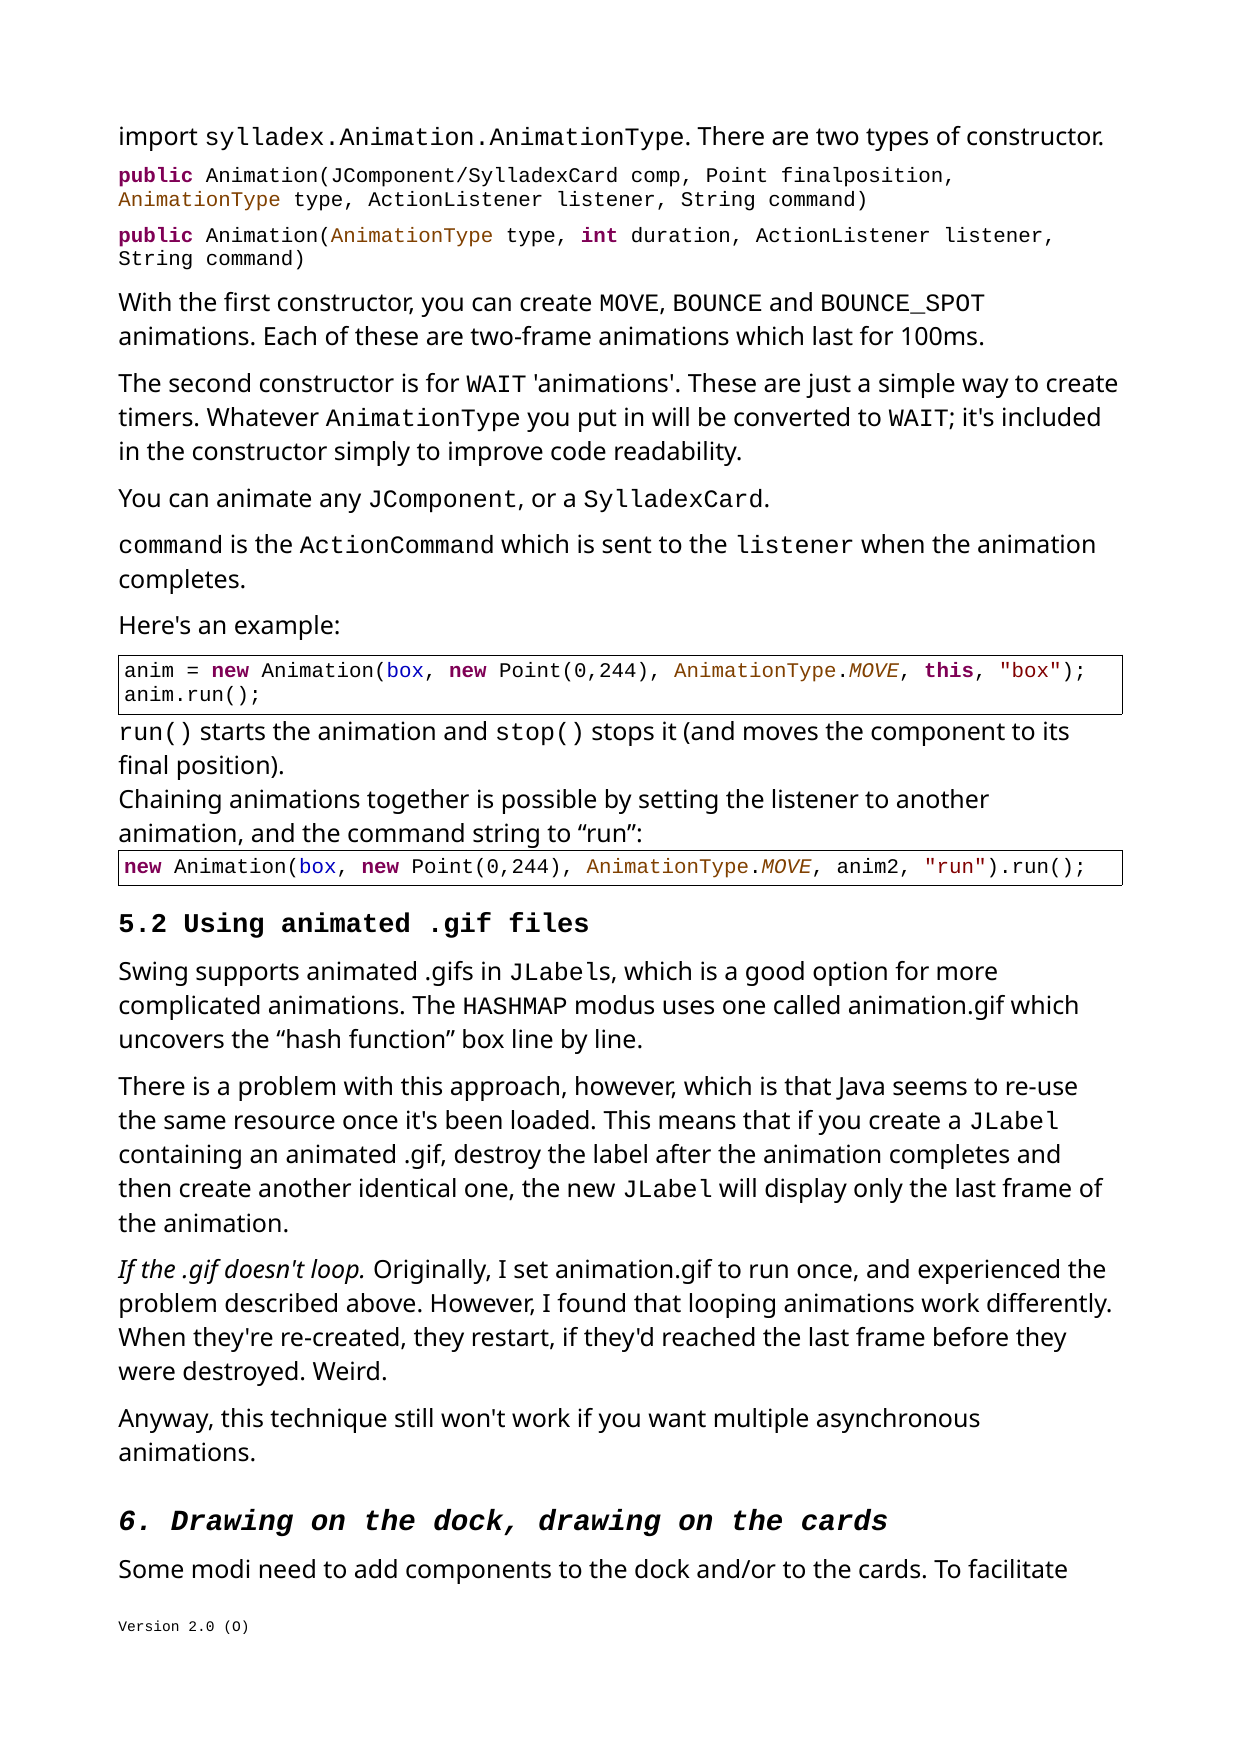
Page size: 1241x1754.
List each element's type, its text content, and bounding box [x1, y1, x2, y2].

text Swing supports animated .gifs in JLabels, which is a good option for more complicated animations. The HASHMAP modus uses one called animation.gif which uncovers the “hash function” box line by line. [118, 953, 1122, 1056]
text If the .gif doesn't loop. Originally, I set animation.gif to run once, and experienced the problem described above. However, I found that looping animations work differently. When they're re-created, they restart, if they'd reached the last frame before they were destroyed. Weird. [118, 1252, 1122, 1388]
text Anyway, this technique still won't work if you want multiple asynchronous animations. [118, 1401, 1122, 1469]
text With the first constructor, you can create MOVE, BOUNCE and BOUNCE_SPOT animations. Each of these are two-frame animations which last for 100ms. [118, 284, 1122, 353]
table_header new Animation(box, new Point(0,244), AnimationType.MOVE, anim2, "run").run(); [119, 851, 1122, 885]
table_header anim = new Animation(box, new Point(0,244), AnimationType.MOVE, this, "box"); anim.run(); [119, 656, 1122, 713]
subtitle 6. Drawing on the dock, drawing on the cards [118, 1506, 1122, 1539]
text Chaining animations together is possible by setting the listener to another animation, and the command string to “run”: [118, 782, 1122, 850]
text Some modi need to add components to the dock and/or to the cards. To facilitate [118, 1552, 1122, 1586]
text The second constructor is for WAIT 'animations'. These are just a simple way to create timers. Whatever AnimationType you put in will be converted to WAIT; it's included in the constructor simply to improve code readability. [118, 365, 1122, 468]
text import sylladex.Animation.AnimationType. There are two types of constructor. [118, 118, 1122, 152]
text public Animation(AnimationType type, int duration, ActionListener listener, String command) [118, 225, 1122, 272]
text command is the ActionCommand which is sent to the listener when the animation completes. [118, 527, 1122, 596]
subtitle 5.2 Using animated .gif files [118, 910, 1122, 941]
text run() starts the animation and stop() stops it (and moves the component to its final position). [118, 715, 1122, 782]
text public Animation(JComponent/SylladexCard comp, Point finalposition, AnimationType type, ActionListener listener, String command) [118, 165, 1122, 212]
text There is a problem with this approach, however, which is that Java seems to re-use the same resource once it's been loaded. This means that if you create a JLabel containing an animated .gif, destroy the label after the animation completes and then create another identical one, the new JLabel will display only the last frame of the animation. [118, 1069, 1122, 1239]
text Here's an example: [118, 608, 1122, 642]
text You can animate any JComponent, or a SylladexCard. [118, 480, 1122, 515]
